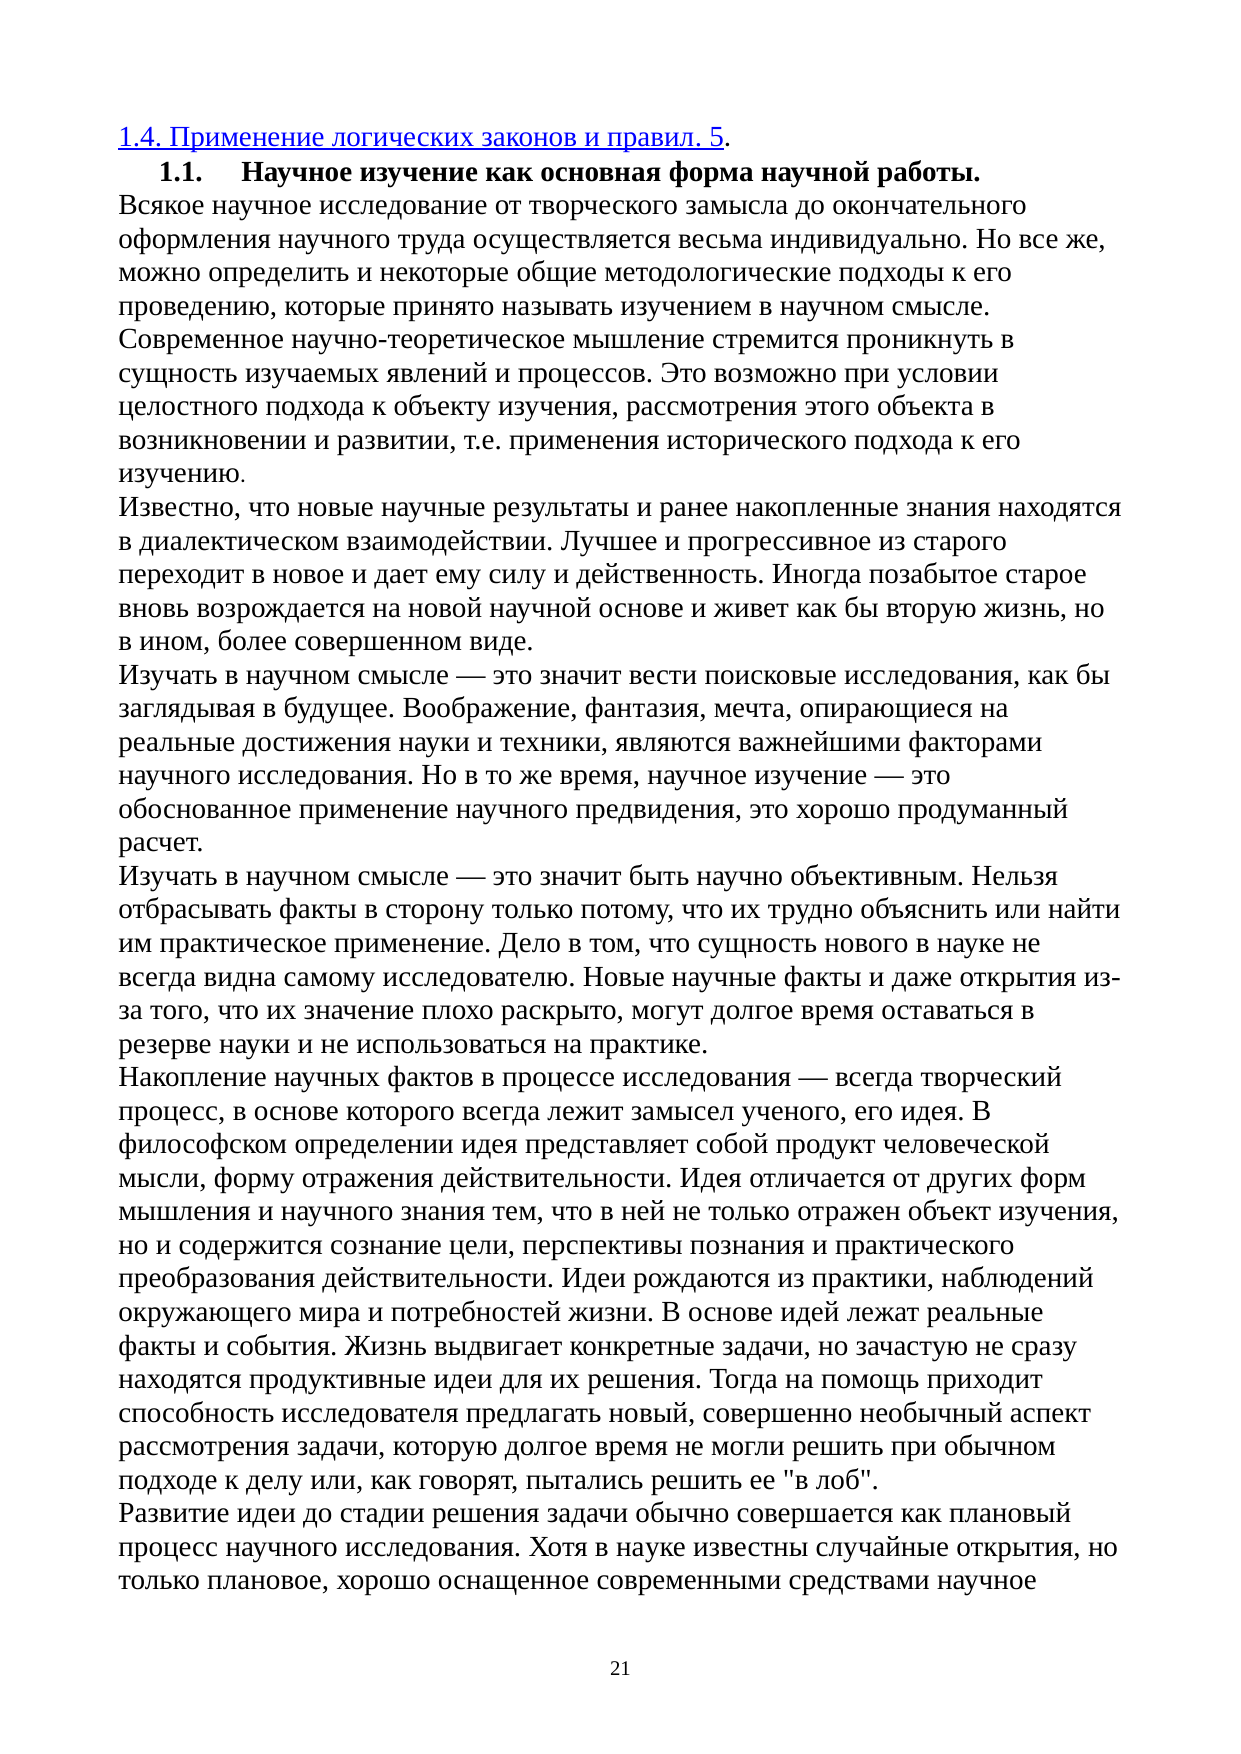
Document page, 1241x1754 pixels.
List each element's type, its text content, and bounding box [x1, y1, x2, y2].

text Развитие идеи до стадии решения задачи обычно соверша­ется как плановый процесс научного исследования. Хотя в на­уке известны случайные открытия, но только плановое, хорошо оснащенное современными средствами научное [118, 1495, 1122, 1596]
text Изучать в научном смысле — это значит вести поисковые исследования, как бы заглядывая в будущее. Воображение, фан­тазия, мечта, опирающиеся на реальные достижения науки и техники, являются важнейшими факторами научного исследо­вания. Но в то же время, научное изучение — это обоснованное применение научного предвидения, это хорошо продуманный расчет. [118, 657, 1122, 858]
text Изучать в научном смысле — это значит быть научно объ­ективным. Нельзя отбрасывать факты в сторону только потому, что их трудно объяснить или найти им практическое приме­нение. Дело в том, что сущность нового в науке не всегда видна самому исследователю. Новые научные факты и даже открытия из-за того, что их значение плохо раскрыто, могут долгое время оставаться в резерве науки и не использоваться на практике. [118, 858, 1122, 1059]
text Всякое научное исследование от творческого замысла до окон­чательного оформления научного труда осуществляется весьма индивидуально. Но все же, можно определить и некоторые об­щие методологические подходы к его проведению, которые при­нято называть изучением в научном смысле. Современное научно-теоретическое мышление стремится про­никнуть в сущность изучаемых явлений и процессов. Это воз­можно при условии целостного подхода к объекту изучения, рассмотрения этого объекта в возникновении и развитии, т.е. применения исторического подхода к его изучению. [118, 187, 1122, 489]
text Известно, что новые научные результаты и ранее накоп­ленные знания находятся в диалектическом взаимодействии. Лучшее и прогрессивное из старого переходит в новое и дает ему силу и действенность. Иногда позабытое старое вновь воз­рождается на новой научной основе и живет как бы вторую жизнь, но в ином, более совершенном виде. [118, 489, 1122, 657]
text 1.4. Применение логических законов и правил. 5. [118, 118, 1122, 154]
list Научное изучение как основная форма научной работы. [159, 154, 1122, 187]
text Накопление научных фактов в процессе исследования — всегда творческий процесс, в основе которого всегда лежит за­мысел ученого, его идея. В философском определении идея представляет собой продукт человеческой мысли, форму от­ражения действительности. Идея отличается от других форм мышления и научного знания тем, что в ней не только от­ражен объект изучения, но и содержится сознание цели, пер­спективы познания и практического преобразования действи­тельности. Идеи рождаются из практики, наблюдений окружающего ми­ра и потребностей жизни. В основе идей лежат реальные факты и события. Жизнь выдвигает конкретные задачи, но зачастую не сразу находятся продуктивные идеи для их решения. Тогда на помощь приходит способность исследователя предлагать но­вый, совершенно необычный аспект рассмотрения задачи, ко­торую долгое время не могли решить при обычном подходе к делу или, как говорят, пытались решить ее "в лоб". [118, 1059, 1122, 1495]
